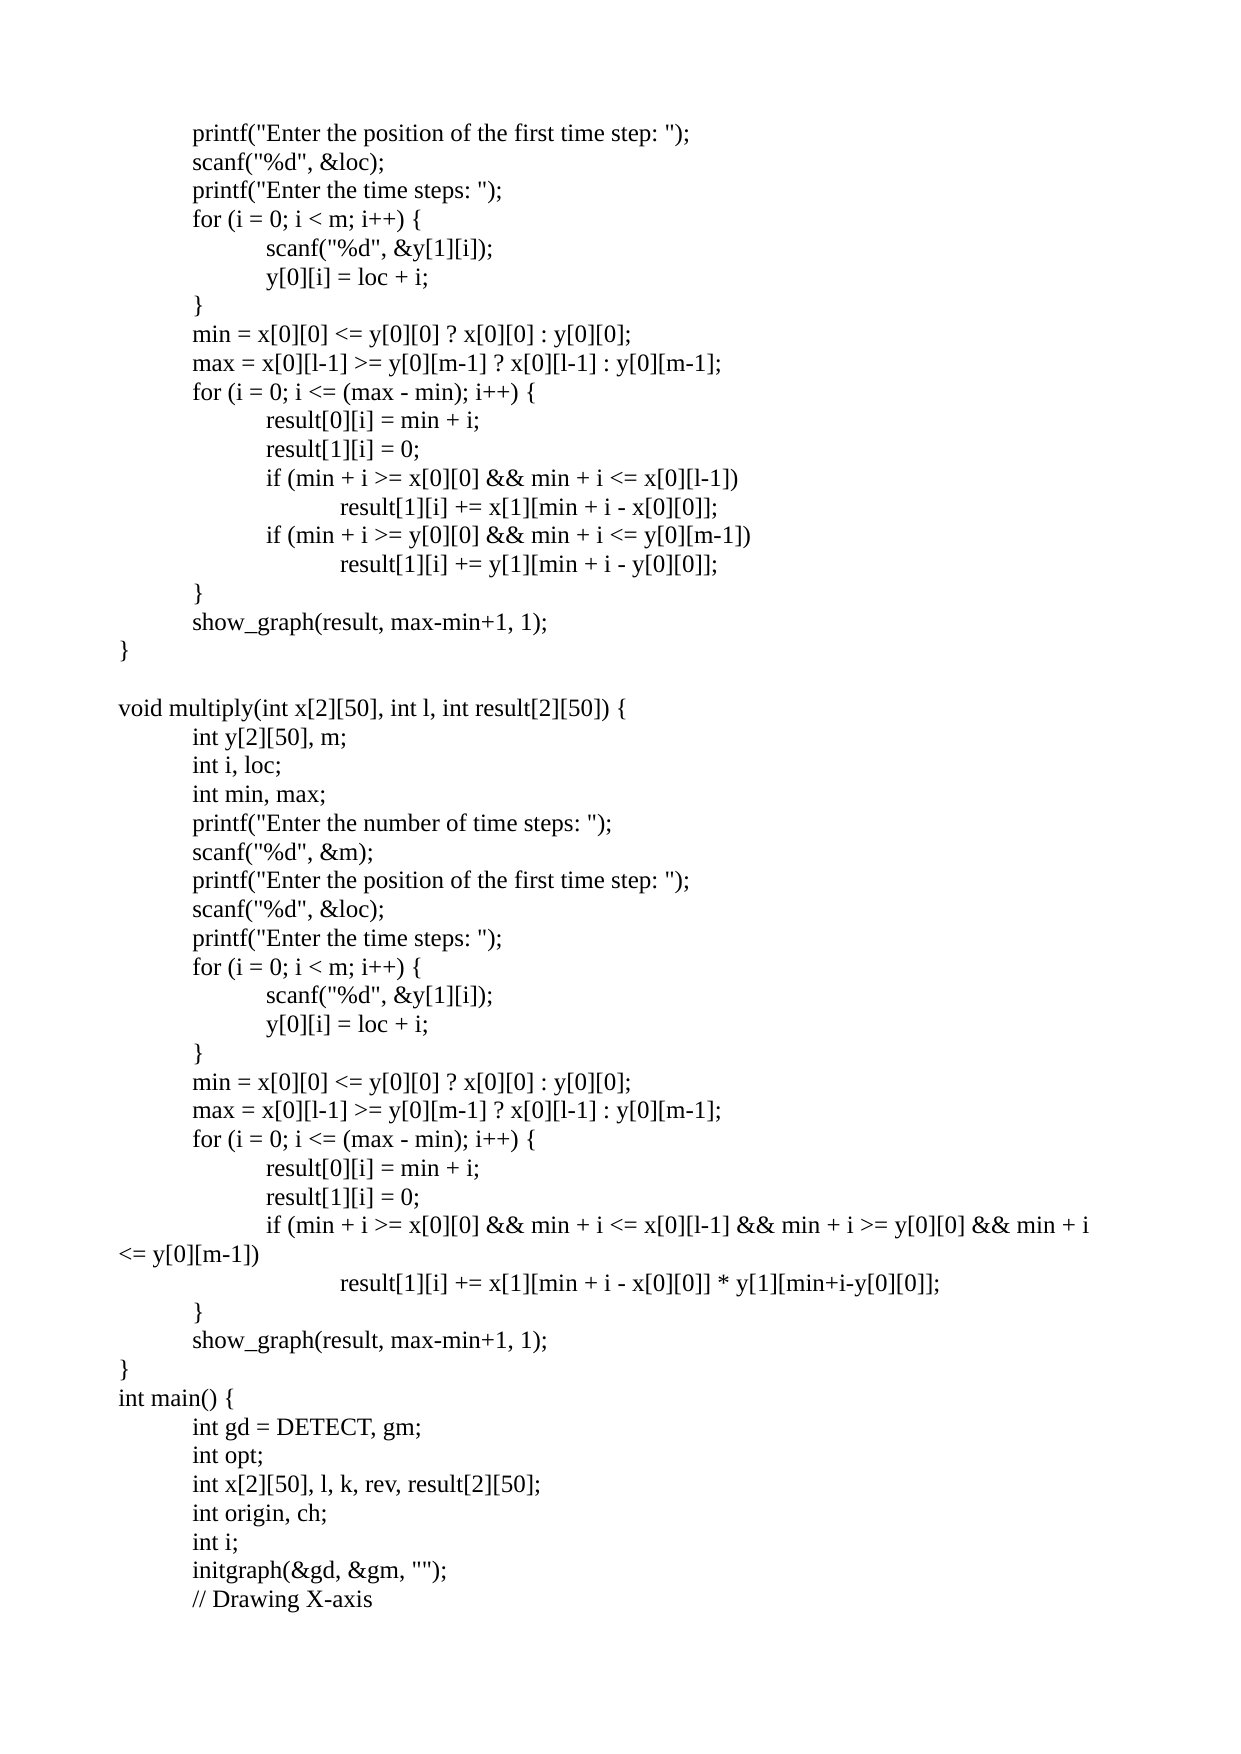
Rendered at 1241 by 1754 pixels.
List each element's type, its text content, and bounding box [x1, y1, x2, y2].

text for (i = 0; i < m; i++) { [118, 952, 1122, 981]
text for (i = 0; i <= (max - min); i++) { [118, 1124, 1122, 1153]
text result[0][i] = min + i; [118, 1153, 1122, 1182]
text scanf("%d", &loc); [118, 894, 1122, 923]
text int main() { [118, 1383, 1122, 1412]
text } [118, 291, 1122, 319]
text if (min + i >= x[0][0] && min + i <= x[0][l-1]) [118, 463, 1122, 492]
text printf("Enter the position of the first time step: "); [118, 118, 1122, 147]
text result[1][i] = 0; [118, 1182, 1122, 1211]
text if (min + i >= x[0][0] && min + i <= x[0][l-1] && min + i >= y[0][0] && min + i <= y[0][m-1]) [118, 1211, 1122, 1268]
text // Drawing X-axis [118, 1584, 1122, 1613]
text result[1][i] += x[1][min + i - x[0][0]] * y[1][min+i-y[0][0]]; [118, 1268, 1122, 1297]
text int opt; [118, 1441, 1122, 1469]
text int min, max; [118, 779, 1122, 808]
text result[1][i] += x[1][min + i - x[0][0]]; [118, 492, 1122, 521]
text } [118, 578, 1122, 607]
text } [118, 1297, 1122, 1326]
text min = x[0][0] <= y[0][0] ? x[0][0] : y[0][0]; [118, 1067, 1122, 1096]
text for (i = 0; i <= (max - min); i++) { [118, 377, 1122, 406]
text scanf("%d", &loc); [118, 147, 1122, 176]
text void multiply(int x[2][50], int l, int result[2][50]) { [118, 693, 1122, 722]
text scanf("%d", &m); [118, 837, 1122, 866]
text scanf("%d", &y[1][i]); [118, 981, 1122, 1009]
text show_graph(result, max-min+1, 1); [118, 1326, 1122, 1354]
text show_graph(result, max-min+1, 1); [118, 607, 1122, 636]
text } [118, 1038, 1122, 1067]
text int origin, ch; [118, 1498, 1122, 1527]
text int i; [118, 1527, 1122, 1556]
text max = x[0][l-1] >= y[0][m-1] ? x[0][l-1] : y[0][m-1]; [118, 348, 1122, 377]
text printf("Enter the time steps: "); [118, 923, 1122, 952]
text printf("Enter the time steps: "); [118, 176, 1122, 204]
text } [118, 636, 1122, 664]
text y[0][i] = loc + i; [118, 1009, 1122, 1038]
text max = x[0][l-1] >= y[0][m-1] ? x[0][l-1] : y[0][m-1]; [118, 1096, 1122, 1124]
text int y[2][50], m; [118, 722, 1122, 751]
text printf("Enter the position of the first time step: "); [118, 866, 1122, 894]
text result[0][i] = min + i; [118, 406, 1122, 434]
text result[1][i] += y[1][min + i - y[0][0]]; [118, 549, 1122, 578]
text result[1][i] = 0; [118, 434, 1122, 463]
text y[0][i] = loc + i; [118, 262, 1122, 291]
text printf("Enter the number of time steps: "); [118, 808, 1122, 837]
text int x[2][50], l, k, rev, result[2][50]; [118, 1469, 1122, 1498]
text int gd = DETECT, gm; [118, 1412, 1122, 1441]
text if (min + i >= y[0][0] && min + i <= y[0][m-1]) [118, 521, 1122, 549]
text int i, loc; [118, 751, 1122, 779]
text for (i = 0; i < m; i++) { [118, 204, 1122, 233]
text min = x[0][0] <= y[0][0] ? x[0][0] : y[0][0]; [118, 319, 1122, 348]
text initgraph(&gd, &gm, ""); [118, 1556, 1122, 1584]
text } [118, 1354, 1122, 1383]
text scanf("%d", &y[1][i]); [118, 233, 1122, 262]
